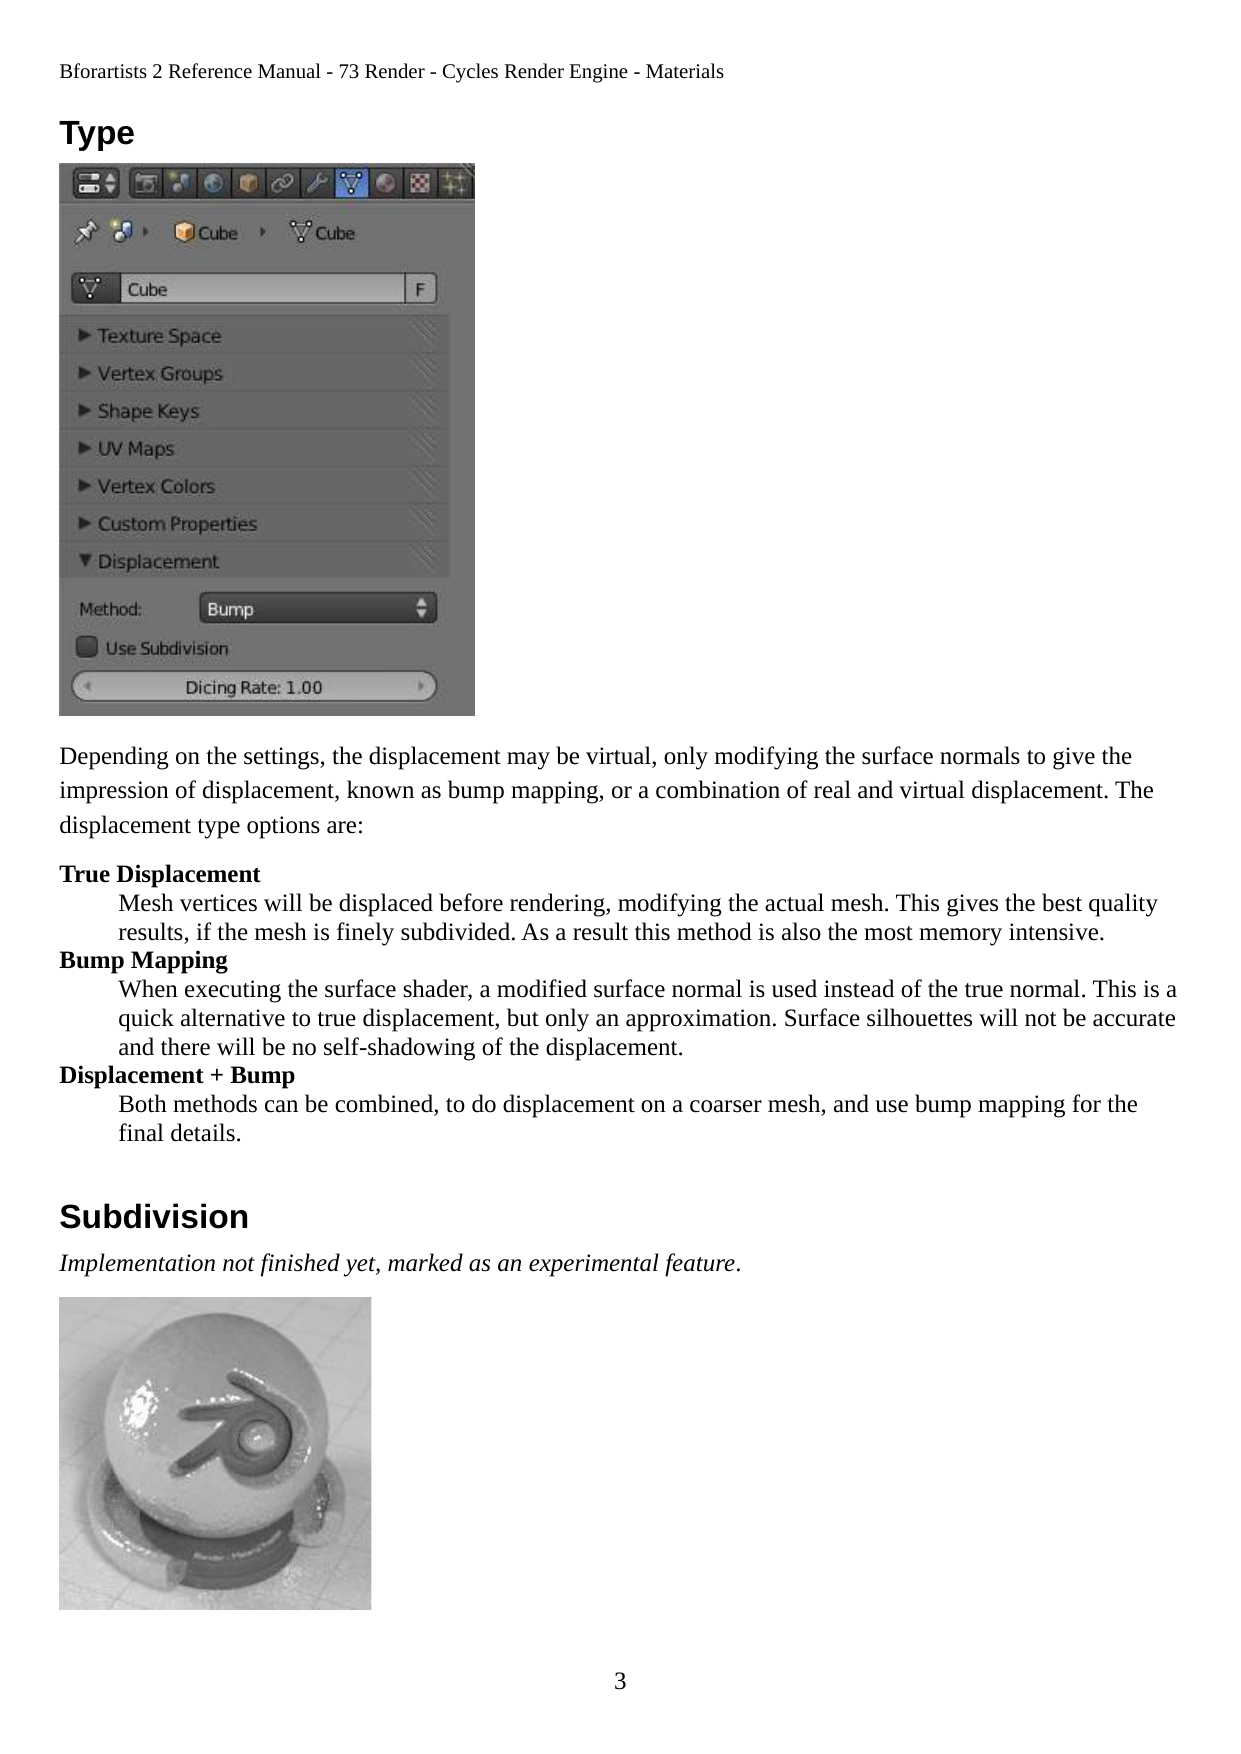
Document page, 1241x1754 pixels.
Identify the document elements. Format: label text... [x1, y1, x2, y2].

subtitle True Displacement [59, 859, 1181, 888]
subtitle Subdivision [59, 1197, 1181, 1236]
list When executing the surface shader, a modified surface normal is used instead of the true normal. This is a quick alternative to true displacement, but only an approximation. Surface silhouettes will not be accurate and there will be no self-shadowing of the displacement. [118, 974, 1181, 1060]
picture [59, 1297, 372, 1610]
list Mesh vertices will be displaced before rendering, modifying the actual mesh. This gives the best quality results, if the mesh is finely subdivided. As a result this method is also the most memory intensive. [118, 888, 1181, 945]
subtitle Displacement + Bump [59, 1060, 1181, 1089]
subtitle Bump Mapping [59, 945, 1181, 974]
subtitle Type [59, 113, 1181, 151]
list Both methods can be combined, to do displacement on a coarser mesh, and use bump mapping for the final details. [118, 1089, 1181, 1147]
picture [59, 163, 475, 716]
text Depending on the settings, the displacement may be virtual, only modifying the surface normals to give the impression of displacement, known as bump mapping, or a combination of real and virtual displacement. The displacement type options are: [59, 741, 1181, 839]
text Implementation not finished yet, marked as an experimental feature. [59, 1248, 1181, 1277]
